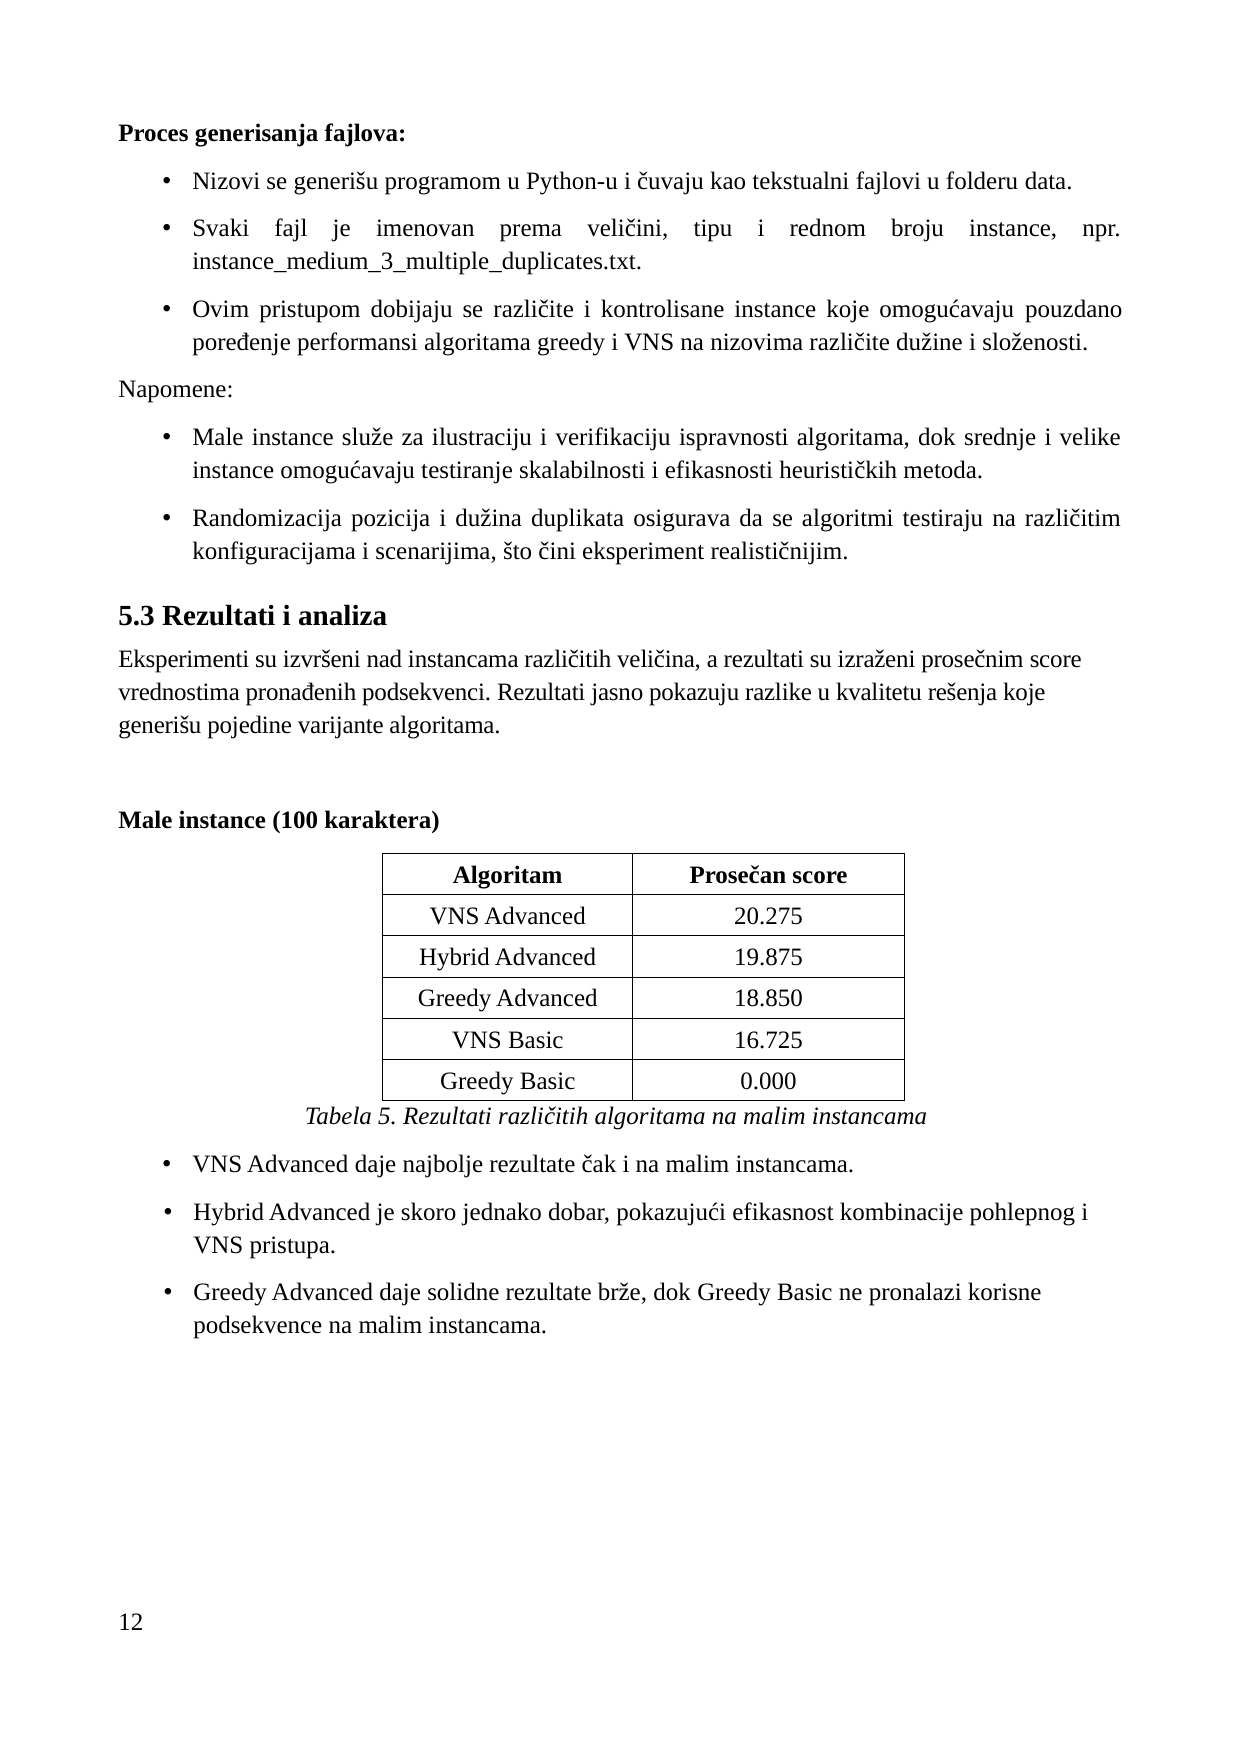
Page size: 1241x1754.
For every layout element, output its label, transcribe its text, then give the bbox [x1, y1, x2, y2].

list Randomizacija pozicija i dužina duplikata osigurava da se algoritmi testiraju na različitim konfiguracijama i scenarijima, što čini eksperiment realističnijim. [162, 503, 1122, 564]
table_cell VNS Basic [383, 1019, 632, 1059]
table_cell 19.875 [633, 936, 904, 977]
list Ovim pristupom dobijaju se različite i kontrolisane instance koje omogućavaju pouzdano poređenje performansi algoritama greedy i VNS na nizovima različite dužine i složenosti. [162, 294, 1122, 356]
table_cell Hybrid Advanced [383, 936, 632, 977]
table_cell 0.000 [633, 1060, 904, 1100]
list Nizovi se generišu programom u Python-u i čuvaju kao tekstualni fajlovi u folderu data. [162, 166, 1122, 194]
table_cell Greedy Basic [383, 1060, 632, 1100]
table_cell 20.275 [633, 895, 904, 935]
list Male instance služe za ilustraciju i verifikaciju ispravnosti algoritama, dok srednje i velike instance omogućavaju testiranje skalabilnosti i efikasnosti heurističkih metoda. [162, 422, 1122, 484]
text Proces generisanja fajlova: [118, 118, 1122, 147]
table_header Prosečan score [633, 854, 904, 894]
list Hybrid Advanced je skoro jednako dobar, pokazujući efikasnost kombinacije pohlepnog i VNS pristupa. [164, 1197, 1122, 1258]
table_header Algoritam [383, 854, 632, 894]
table_cell 18.850 [633, 978, 904, 1018]
list VNS Advanced daje najbolje rezultate čak i na malim instancama. [162, 1149, 1122, 1178]
list Svaki fajl je imenovan prema veličini, tipu i rednom broju instance, npr. instance_medium_3_multiple_duplicates.txt. [162, 213, 1122, 275]
subtitle 5.3 Rezultati i analiza [118, 598, 1122, 632]
table_cell 16.725 [633, 1019, 904, 1059]
table_cell VNS Advanced [383, 895, 632, 935]
table_cell Greedy Advanced [383, 978, 632, 1018]
list Greedy Advanced daje solidne rezultate brže, dok Greedy Basic ne pronalazi korisne podsekvence na malim instancama. [164, 1277, 1122, 1339]
text Eksperimenti su izvršeni nad instancama različitih veličina, a rezultati su izraženi prosečnim score vrednostima pronađenih podsekvenci. Rezultati jasno pokazuju razlike u kvalitetu rešenja koje generišu pojedine varijante algoritama. [118, 644, 1122, 739]
text Napomene: [118, 374, 1122, 403]
text Tabela 5. Rezultati različitih algoritama na malim instancama [118, 1101, 1122, 1130]
text Male instance (100 karaktera) [118, 805, 1122, 834]
